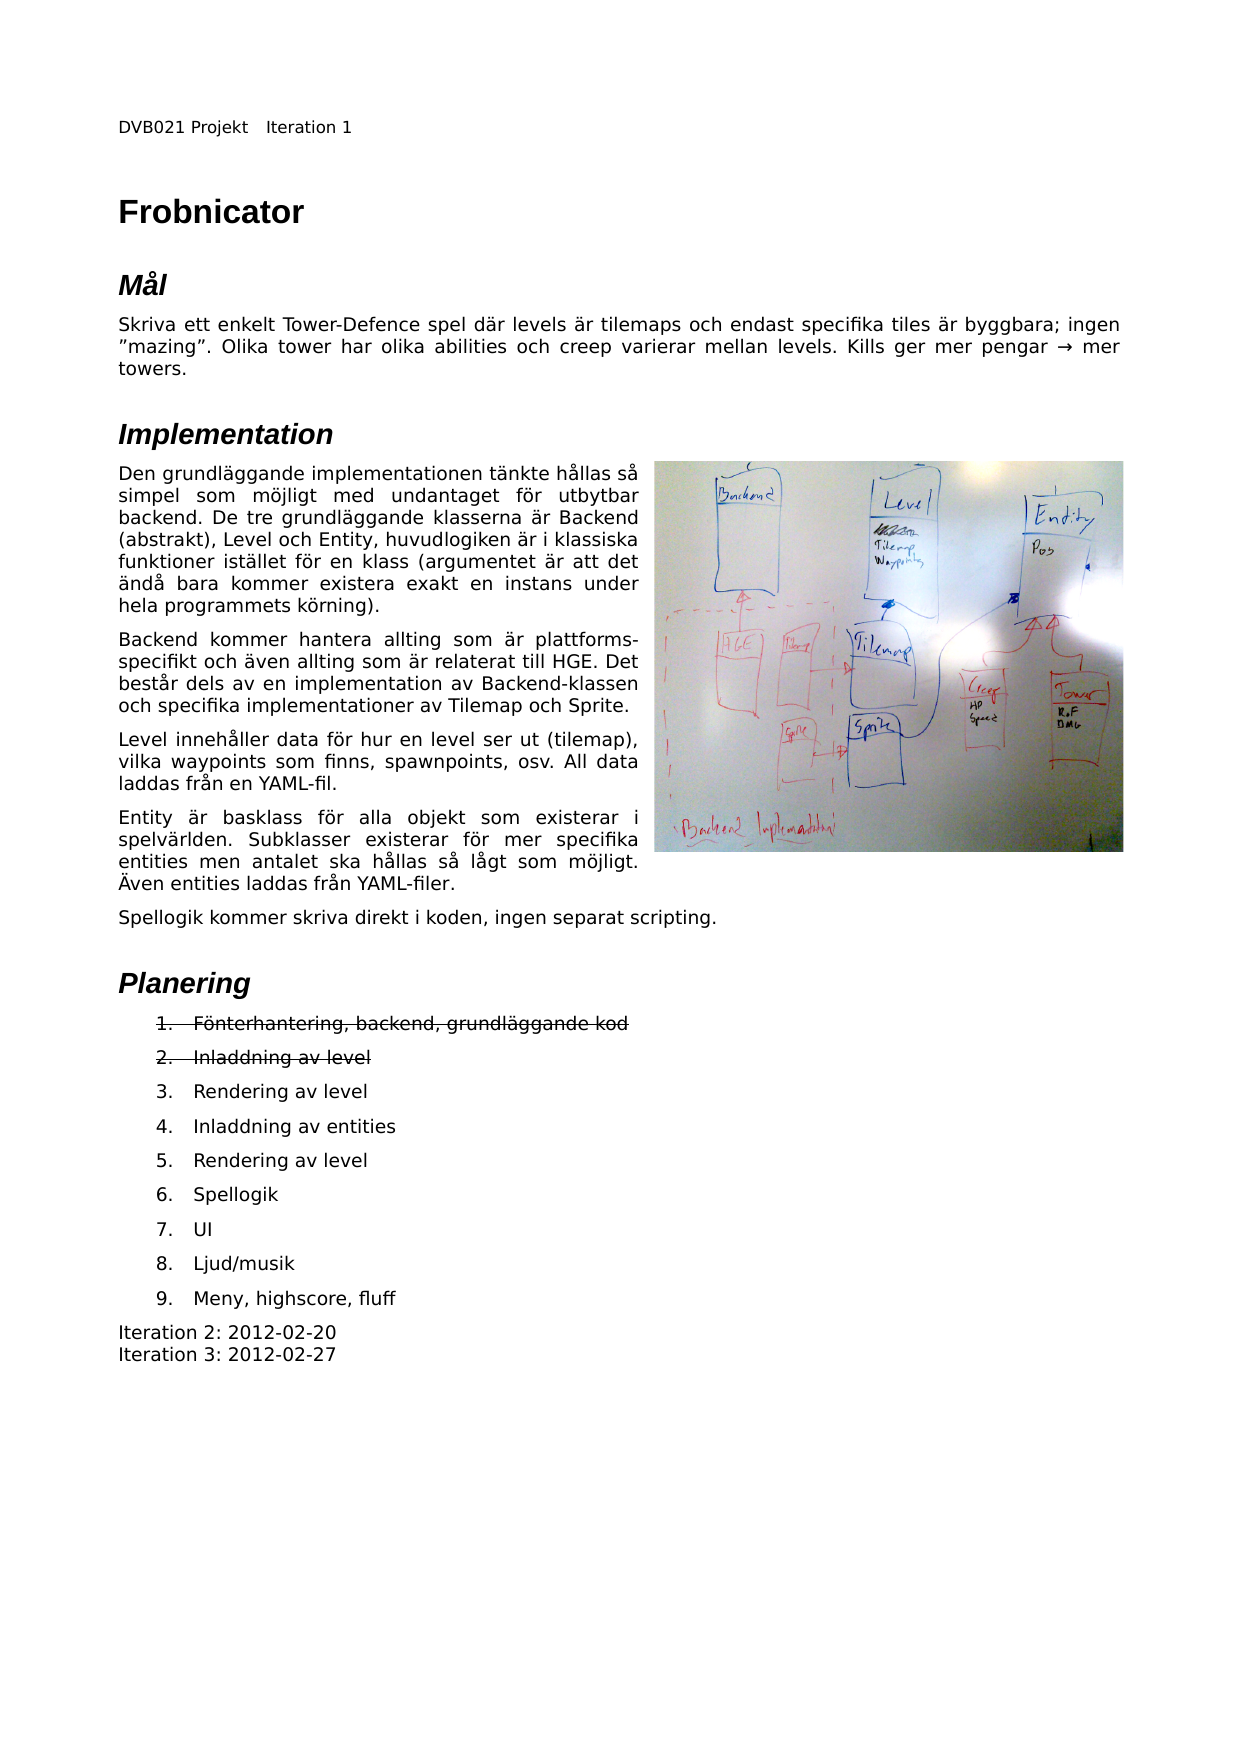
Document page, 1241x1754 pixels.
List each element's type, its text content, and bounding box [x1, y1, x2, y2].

picture [654, 461, 1124, 852]
subtitle Frobnicator [118, 192, 1122, 231]
subtitle Planering [118, 966, 1122, 1000]
text Den grundläggande implementationen tänkte hållas så simpel som möjligt med undantaget för utbytbar backend. De tre grundläggande klasserna är Backend (abstrakt), Level och Entity, huvudlogiken är i klassiska funktioner istället för en klass (argumentet är att det ändå bara kommer existera exakt en instans under hela programmets körning). [118, 463, 654, 616]
list Rendering av level [156, 1150, 1122, 1172]
text Backend kommer hantera allting som är plattforms-specifikt och även allting som är relaterat till HGE. Det består dels av en implementation av Backend-klassen och specifika implementationer av Tilemap och Sprite. [118, 629, 654, 716]
text Skriva ett enkelt Tower-Defence spel där levels är tilemaps och endast specifika tiles är byggbara; ingen ”mazing”. Olika tower har olika abilities och creep varierar mellan levels. Kills ger mer pengar → mer towers. [118, 314, 1122, 380]
list Spellogik [156, 1184, 1122, 1206]
subtitle Implementation [118, 417, 1122, 451]
list Rendering av level [156, 1081, 1122, 1103]
text Spellogik kommer skriva direkt i koden, ingen separat scripting. [118, 907, 1122, 929]
text Entity är basklass för alla objekt som existerar i spelvärlden. Subklasser existerar för mer specifika entities men antalet ska hållas så lågt som möjligt. Även entities laddas från YAML-filer. [118, 807, 1122, 894]
list Inladdning av level [156, 1047, 1122, 1069]
text Iteration 2: 2012-02-20 Iteration 3: 2012-02-27 [118, 1322, 1122, 1387]
text Level innehåller data för hur en level ser ut (tilemap), vilka waypoints som finns, spawnpoints, osv. All data laddas från en YAML-fil. [118, 729, 654, 794]
list Ljud/musik [156, 1253, 1122, 1275]
list Fönterhantering, backend, grundläggande kod [156, 1012, 1122, 1034]
list Inladdning av entities [156, 1116, 1122, 1137]
subtitle Mål [118, 268, 1122, 302]
list UI [156, 1219, 1122, 1241]
list Meny, highscore, fluff [156, 1287, 1122, 1309]
